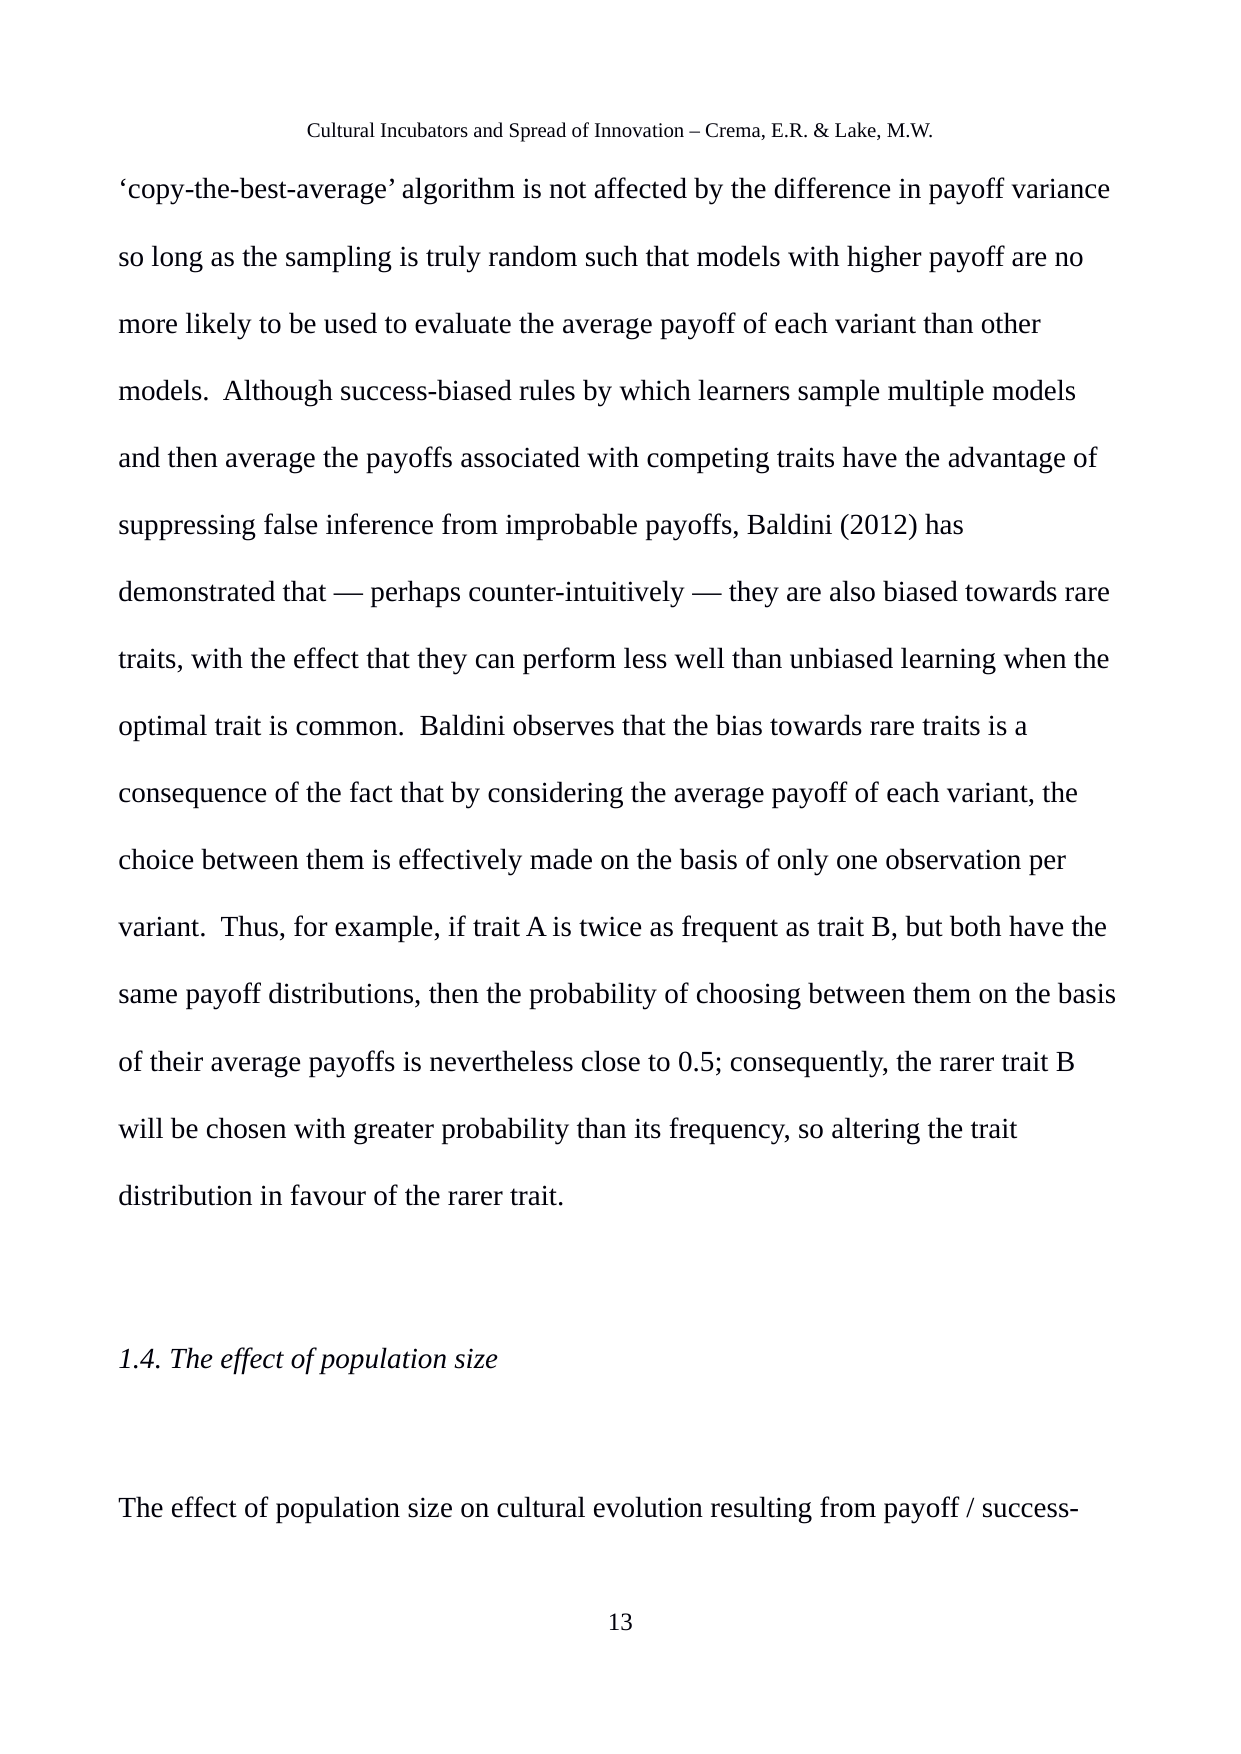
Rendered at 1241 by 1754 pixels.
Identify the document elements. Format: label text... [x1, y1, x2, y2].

text The effect of population size on cultural evolution resulting from payoff / success- [118, 1490, 1122, 1523]
text ‘copy-the-best-average’ algorithm is not affected by the difference in payoff variance so long as the sampling is truly random such that models with higher payoff are no more likely to be used to evaluate the average payoff of each variant than other models. Although success-biased rules by which learners sample multiple models and then average the payoffs associated with competing traits have the advantage of suppressing false inference from improbable payoffs, Baldini (2012) has demonstrated that — perhaps counter-intuitively — they are also biased towards rare traits, with the effect that they can perform less well than unbiased learning when the optimal trait is common. Baldini observes that the bias towards rare traits is a consequence of the fact that by considering the average payoff of each variant, the choice between them is effectively made on the basis of only one observation per variant. Thus, for example, if trait A is twice as frequent as trait B, but both have the same payoff distributions, then the probability of choosing between them on the basis of their average payoffs is nevertheless close to 0.5; consequently, the rarer trait B will be chosen with greater probability than its frequency, so altering the trait distribution in favour of the rarer trait. [118, 172, 1122, 1211]
text 1.4. The effect of population size [118, 1341, 1122, 1375]
